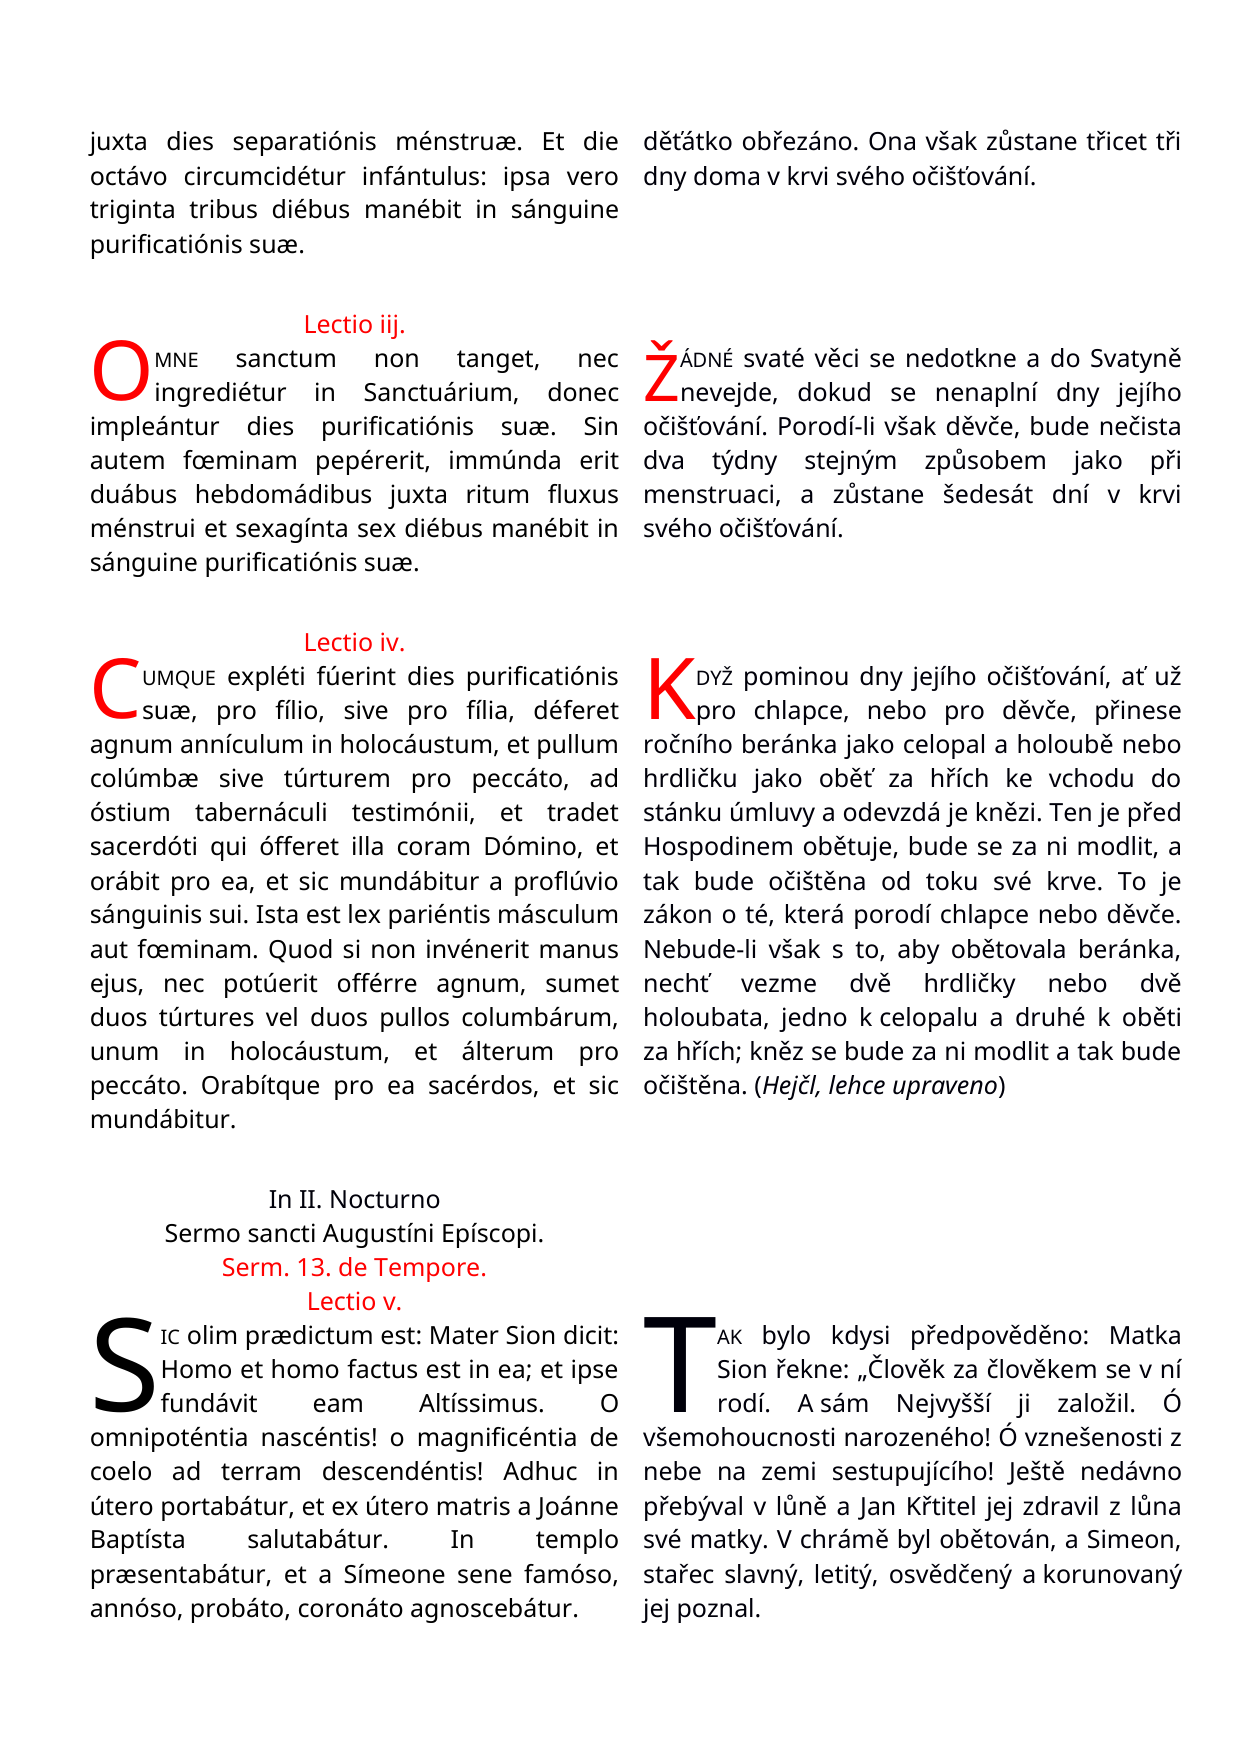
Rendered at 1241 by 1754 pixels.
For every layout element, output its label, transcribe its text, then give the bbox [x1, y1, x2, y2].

table_cell Tak bylo kdysi předpověděno: Matka Sion řekne: „Člověk za člověkem se v ní rodí. A sám Nejvyšší ji založil. Ó všemohoucnos­ti narozeného! Ó vznešenosti z nebe na zemi sestupujícího! Ještě nedávno přebýval v lůně a Jan Křtitel jej zdravil z lůna své matky. V chrámě byl obětován, a Simeon, stařec slavný, letitý, osvědčený a korunovaný jej poznal. [631, 1176, 1194, 1630]
table_cell Žádné svaté věci se nedotkne a do Svatyně nevejde, dokud se nenaplní dny jejího očišťování. Porodí-li však děvče, bude nečista dva týdny stejným způsobem jako při menstruaci, a zůstane šedesát dní v krvi svého očišťování. [631, 300, 1194, 619]
table_cell Lectio iij. Omne sanctum non tanget, nec ingrediétur in Sanctuárium, donec impleántur dies purificatiónis suæ. Sin autem fœminam pepérerit, immúnda erit duábus hebdomádibus juxta ritum fluxus ménstrui et sexagínta sex diébus manébit in sánguine purificatiónis suæ. [78, 300, 631, 619]
table_cell Lectio iv. Cumque expléti fúerint dies purificatiónis suæ, pro fílio, sive pro fília, déferet agnum annículum in holocáustum, et pullum colúmbæ sive túrturem pro peccáto, ad óstium tabernáculi testimónii, et tradet sacerdóti qui ófferet illa coram Dómino, et orábit pro ea, et sic mundábitur a proflúvio sánguinis sui. Ista est lex pariéntis másculum aut fœminam. Quod si non invénerit manus ejus, nec potúerit offérre agnum, sumet duos túrtures vel duos pullos columbárum, unum in holocáustum, et álterum pro peccáto. Orabítque pro ea sacérdos, et sic mundábitur. [78, 619, 631, 1176]
table_cell Když pominou dny jejího očišťování, ať už pro chlapce, nebo pro děvče, přinese ročního beránka jako celopal a holoubě nebo hrdličku jako oběť za hřích ke vchodu do stánku úmluvy a odevzdá je knězi. Ten je před Hospodinem obětuje, bude se za ni modlit, a tak bude očištěna od toku své krve. To je zákon o té, která porodí chlapce nebo děvče. Nebude-li však s to, aby obětovala beránka, nechť vezme dvě hrdličky nebo dvě holoubata, jedno k celopalu a druhé k oběti za hřích; kněz se bude za ni modlit a tak bude očištěna. (Hejčl, lehce upraveno) [631, 619, 1194, 1176]
table_cell In II. Nocturno Sermo sancti Augustíni Epíscopi. Serm. 13. de Tempore. Lectio v. Sic olim prædictum est: Mater Sion dicit: Homo et homo factus est in ea; et ipse fundávit eam Altíssimus. O omnipoténtia nascéntis! o magnificéntia de coelo ad terram descendéntis! Adhuc in útero portabátur, et ex útero matris a Joánne Baptísta salutabátur. In templo præsentabátur, et a Símeone sene famóso, annóso, probáto, coronáto agnoscebátur. [78, 1176, 631, 1630]
table_cell děťátko obřezáno. Ona však zůstane třicet tři dny doma v krvi svého očišťování. [631, 118, 1194, 300]
table_cell juxta dies separatiónis ménstruæ. Et die octávo circumcidétur infántulus: ipsa vero triginta tribus diébus manébit in sánguine purificatiónis suæ. [78, 118, 631, 300]
